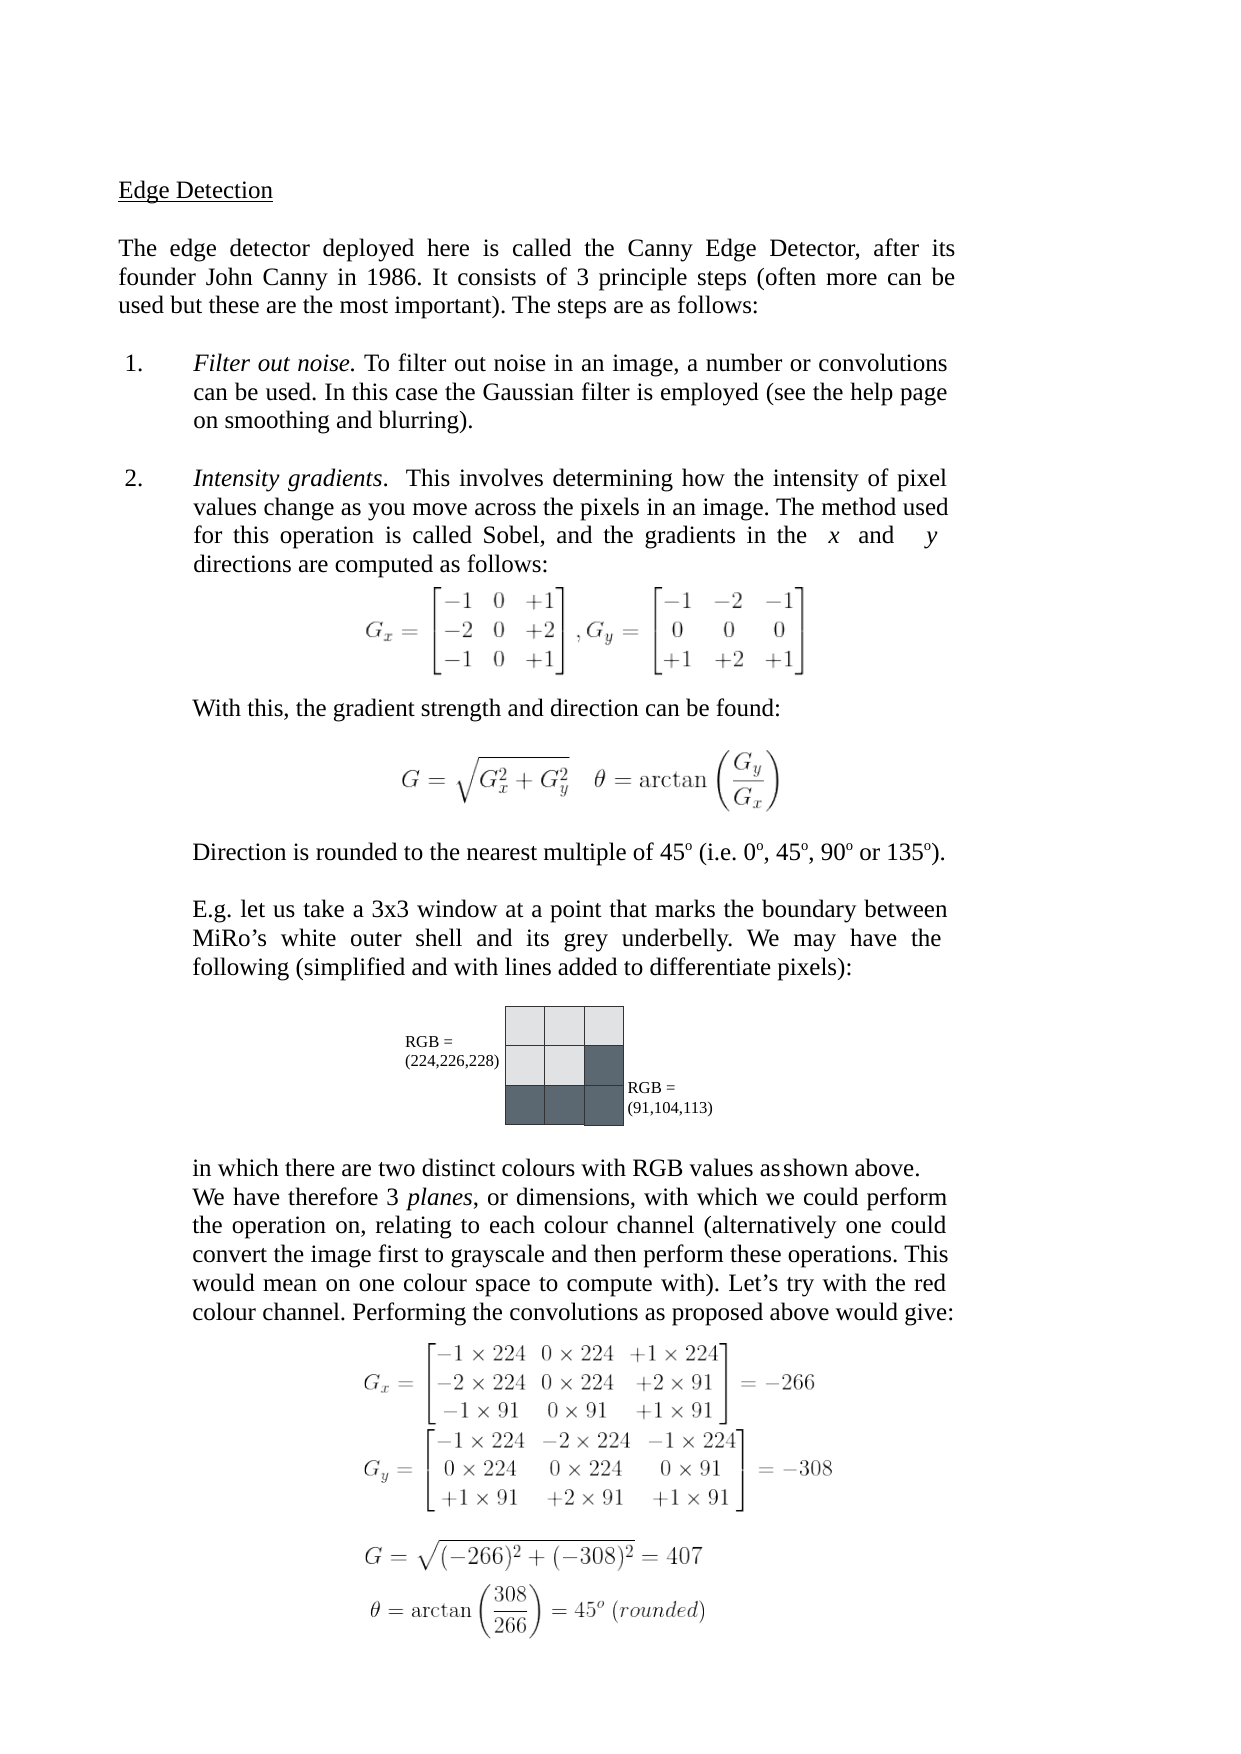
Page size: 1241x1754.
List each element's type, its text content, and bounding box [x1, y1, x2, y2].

text With this, the gradient strength and direction can be found: [118, 693, 956, 722]
text We have therefore 3 planes, or dimensions, with which we could perform the operation on, relating to each colour channel (alternatively one could convert the image first to grayscale and then perform these operations. This would mean on one colour space to compute with). Let’s try with the red colour channel. Performing the convolutions as proposed above would give: [118, 1182, 956, 1326]
picture [402, 750, 779, 812]
picture [365, 587, 804, 676]
text The edge detector deployed here is called the Canny Edge Detector, after its founder John Canny in 1986. It consists of 3 principle steps (often more can be used but these are the most important). The steps are as follows: [118, 233, 956, 319]
text in which there are two distinct colours with RGB values as shown above. [118, 1153, 956, 1182]
picture [370, 1584, 704, 1639]
picture [364, 1343, 832, 1512]
text E.g. let us take a 3x3 window at a point that marks the boundary between MiRo’s white outer shell and its grey underbelly. We may have the following (simplified and with lines added to differentiate pixels): [118, 894, 956, 981]
list Filter out noise. To filter out noise in an image, a number or convolutions can be used. In this case the Gaussian filter is employed (see the help page on smoothing and blurring). [118, 348, 956, 434]
text Edge Detection [118, 176, 856, 204]
picture [365, 1540, 703, 1571]
text Direction is rounded to the nearest multiple of 45o (i.e. 0o, 45o, 90o or 135o). [118, 837, 956, 866]
list Intensity gradients. This involves determining how the intensity of pixel values change as you move across the pixels in an image. The method used for this operation is called Sobel, and the gradients in theand directions are computed as follows: [118, 463, 956, 578]
